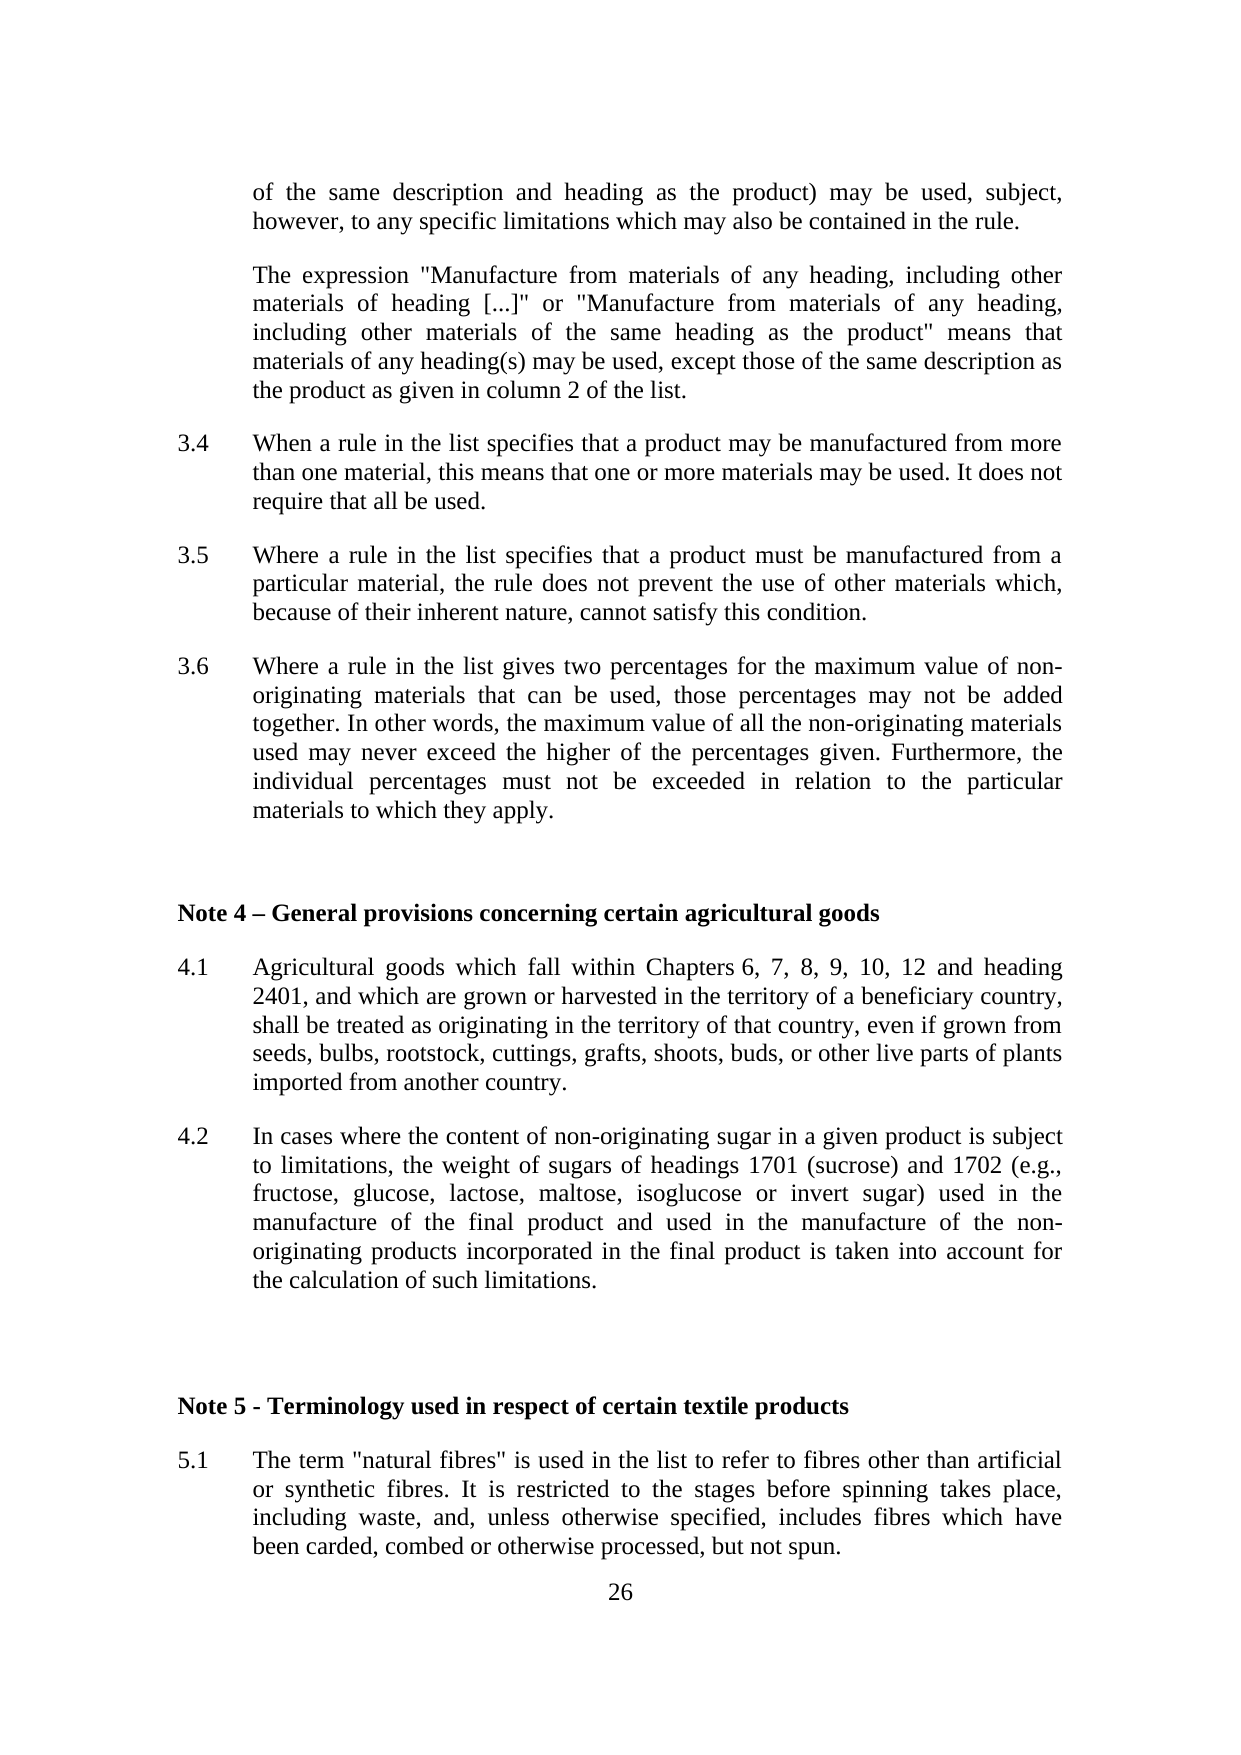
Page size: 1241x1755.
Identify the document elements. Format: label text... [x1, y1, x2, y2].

text 5.1 The term "natural fibres" is used in the list to refer to fibres other than artificial or synthetic fibres. It is restricted to the stages before spinning takes place, including waste, and, unless otherwise specified, includes fibres which have been carded, combed or otherwise processed, but not spun. [177, 1445, 1063, 1560]
text The expression "Manufacture from materials of any heading, including other materials of heading [...]" or "Manufacture from materials of any heading, including other materials of the same heading as the product" means that materials of any heading(s) may be used, except those of the same description as the product as given in column 2 of the list. [252, 260, 1063, 403]
text 3.4 When a rule in the list specifies that a product may be manufactured from more than one material, this means that one or more materials may be used. It does not require that all be used. [177, 428, 1063, 515]
text 3.6 Where a rule in the list gives two percentages for the maximum value of non-originating materials that can be used, those percentages may not be added together. In other words, the maximum value of all the non-originating materials used may never exceed the higher of the percentages given. Furthermore, the individual percentages must not be exceeded in relation to the particular materials to which they apply. [177, 651, 1063, 823]
subtitle Note 5 - Terminology used in respect of certain textile products [177, 1391, 1063, 1420]
subtitle Note 4 – General provisions concerning certain agricultural goods [177, 898, 1063, 927]
text 4.2 In cases where the content of non-originating sugar in a given product is subject to limitations, the weight of sugars of headings 1701 (sucrose) and 1702 (e.g., fructose, glucose, lactose, maltose, isoglucose or invert sugar) used in the manufacture of the final product and used in the manufacture of the non-originating products incorporated in the final product is taken into account for the calculation of such limitations. [177, 1121, 1063, 1293]
text 3.5 Where a rule in the list specifies that a product must be manufactured from a particular material, the rule does not prevent the use of other materials which, because of their inherent nature, cannot satisfy this condition. [177, 540, 1063, 626]
text 4.1 Agricultural goods which fall within Chapters 6, 7, 8, 9, 10, 12 and heading 2401, and which are grown or harvested in the territory of a beneficiary country, shall be treated as originating in the territory of that country, even if grown from seeds, bulbs, rootstock, cuttings, grafts, shoots, buds, or other live parts of plants imported from another country. [177, 952, 1063, 1096]
text of the same description and heading as the product) may be used, subject, however, to any specific limitations which may also be contained in the rule. [177, 177, 1063, 235]
